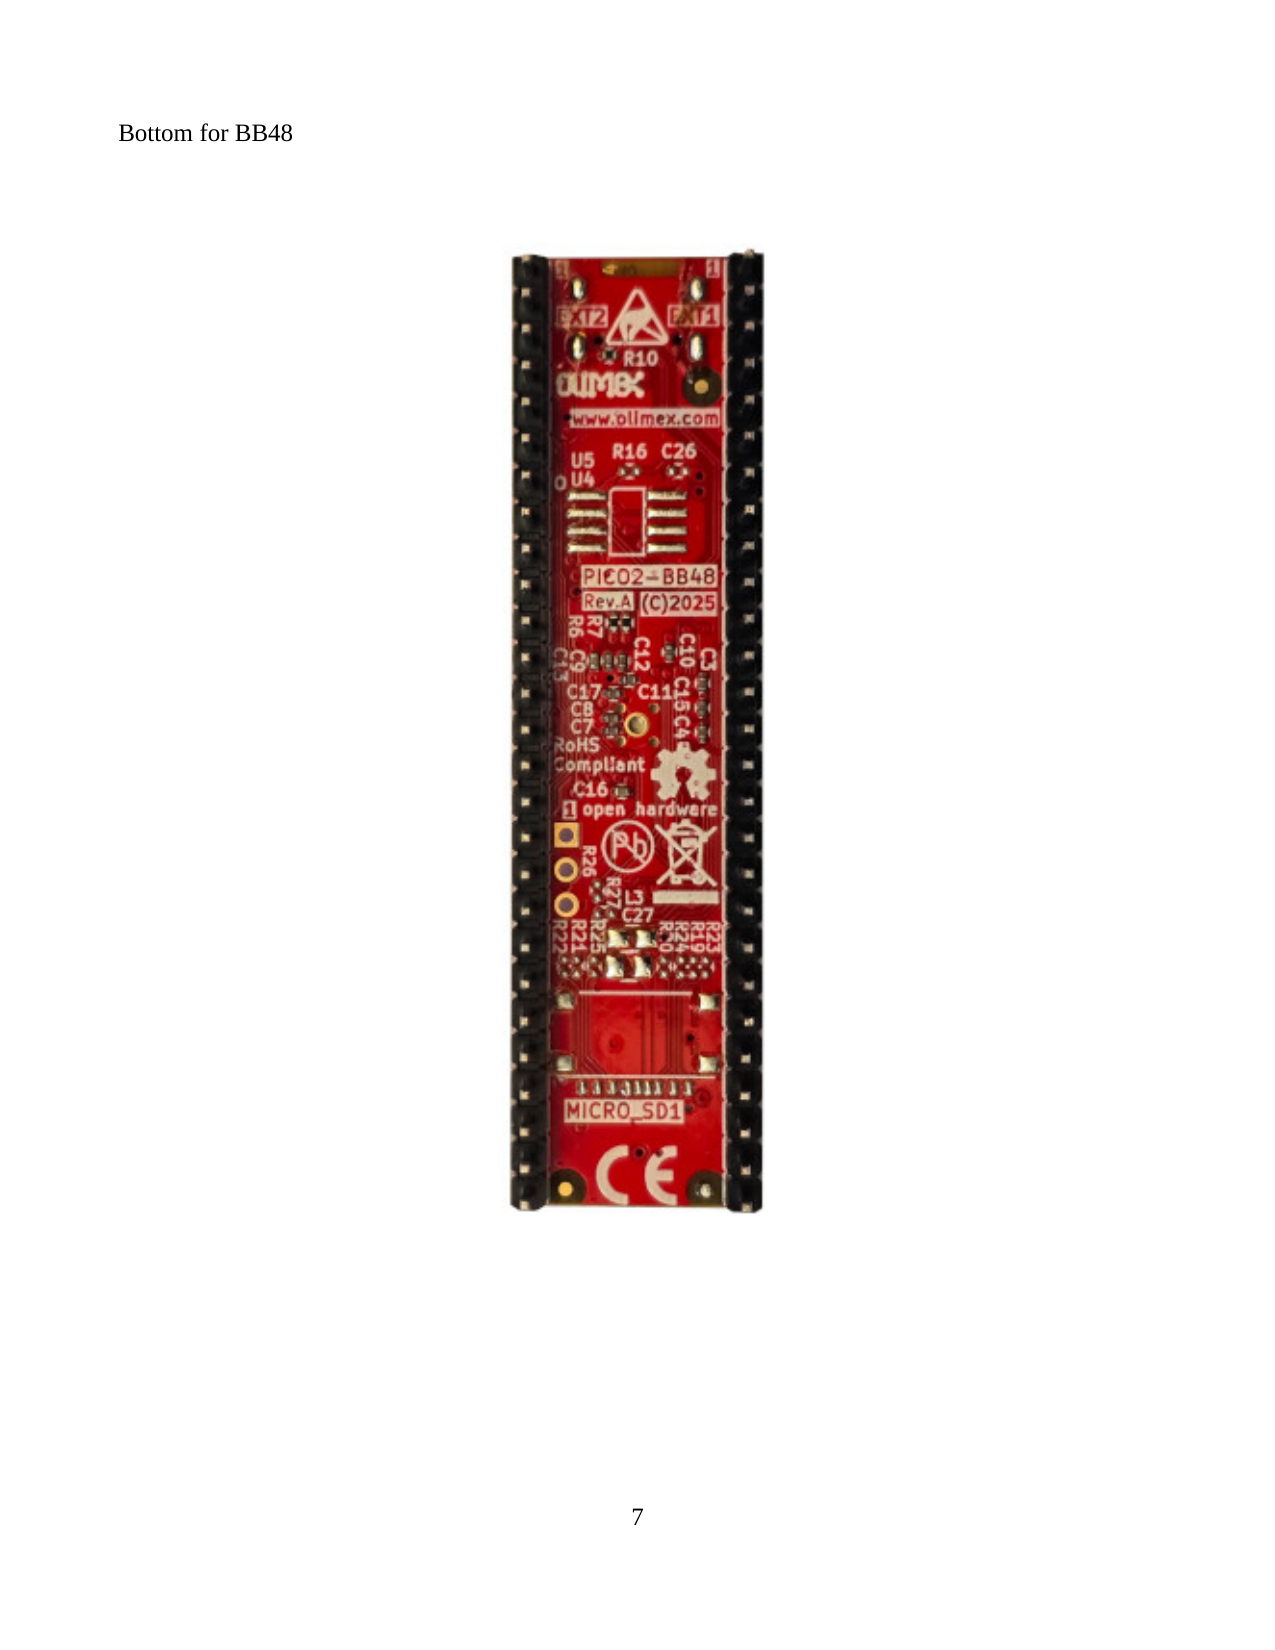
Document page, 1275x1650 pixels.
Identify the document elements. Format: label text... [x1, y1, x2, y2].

picture [118, 213, 1157, 1252]
text Bottom for BB48 [118, 118, 1157, 147]
